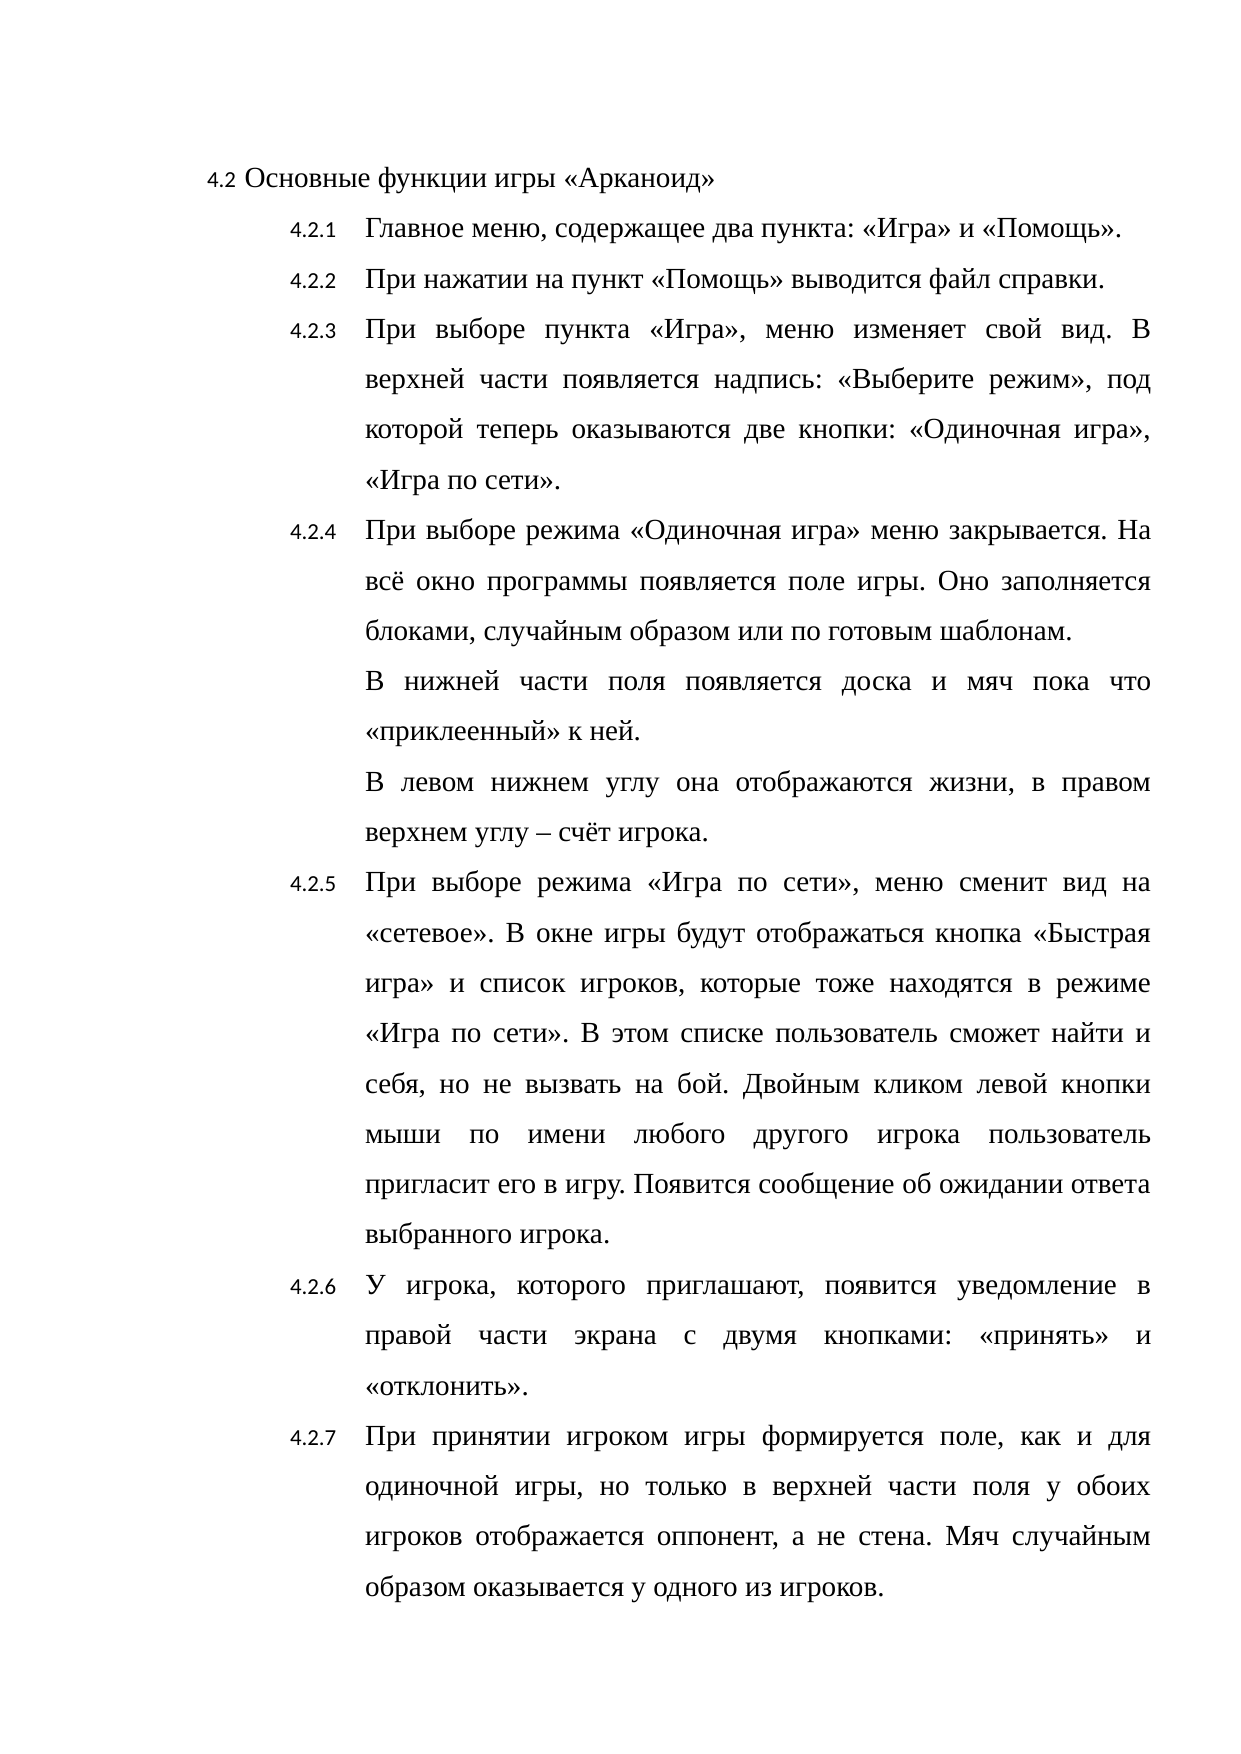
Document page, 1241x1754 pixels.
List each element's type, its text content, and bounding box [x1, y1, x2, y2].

list Главное меню, содержащее два пункта: «Игра» и «Помощь». [290, 210, 1152, 244]
list При выборе режима «Одиночная игра» меню закрывается. На всё окно программы появляется поле игры. Оно заполняется блоками, случайным образом или по готовым шаблонам. [290, 512, 1152, 646]
list Основные функции игры «Арканоид» [207, 160, 1152, 194]
list При принятии игроком игры формируется поле, как и для одиночной игры, но только в верхней части поля у обоих игроков отображается оппонент, а не стена. Мяч случайным образом оказывается у одного из игроков. [290, 1418, 1152, 1602]
text В нижней части поля появляется доска и мяч пока что «приклеенный» к ней. [365, 663, 1152, 747]
list При нажатии на пункт «Помощь» выводится файл справки. [290, 261, 1152, 294]
list У игрока, которого приглашают, появится уведомление в правой части экрана с двумя кнопками: «принять» и «отклонить». [290, 1267, 1152, 1401]
list При выборе режима «Игра по сети», меню сменит вид на «сетевое». В окне игры будут отображаться кнопка «Быстрая игра» и список игроков, которые тоже находятся в режиме «Игра по сети». В этом списке пользователь сможет найти и себя, но не вызвать на бой. Двойным кликом левой кнопки мыши по имени любого другого игрока пользователь пригласит его в игру. Появится сообщение об ожидании ответа выбранного игрока. [290, 864, 1152, 1250]
list При выборе пункта «Игра», меню изменяет свой вид. В верхней части появляется надпись: «Выберите режим», под которой теперь оказываются две кнопки: «Одиночная игра», «Игра по сети». [290, 311, 1152, 496]
text В левом нижнем углу она отображаются жизни, в правом верхнем углу – счёт игрока. [365, 764, 1152, 848]
